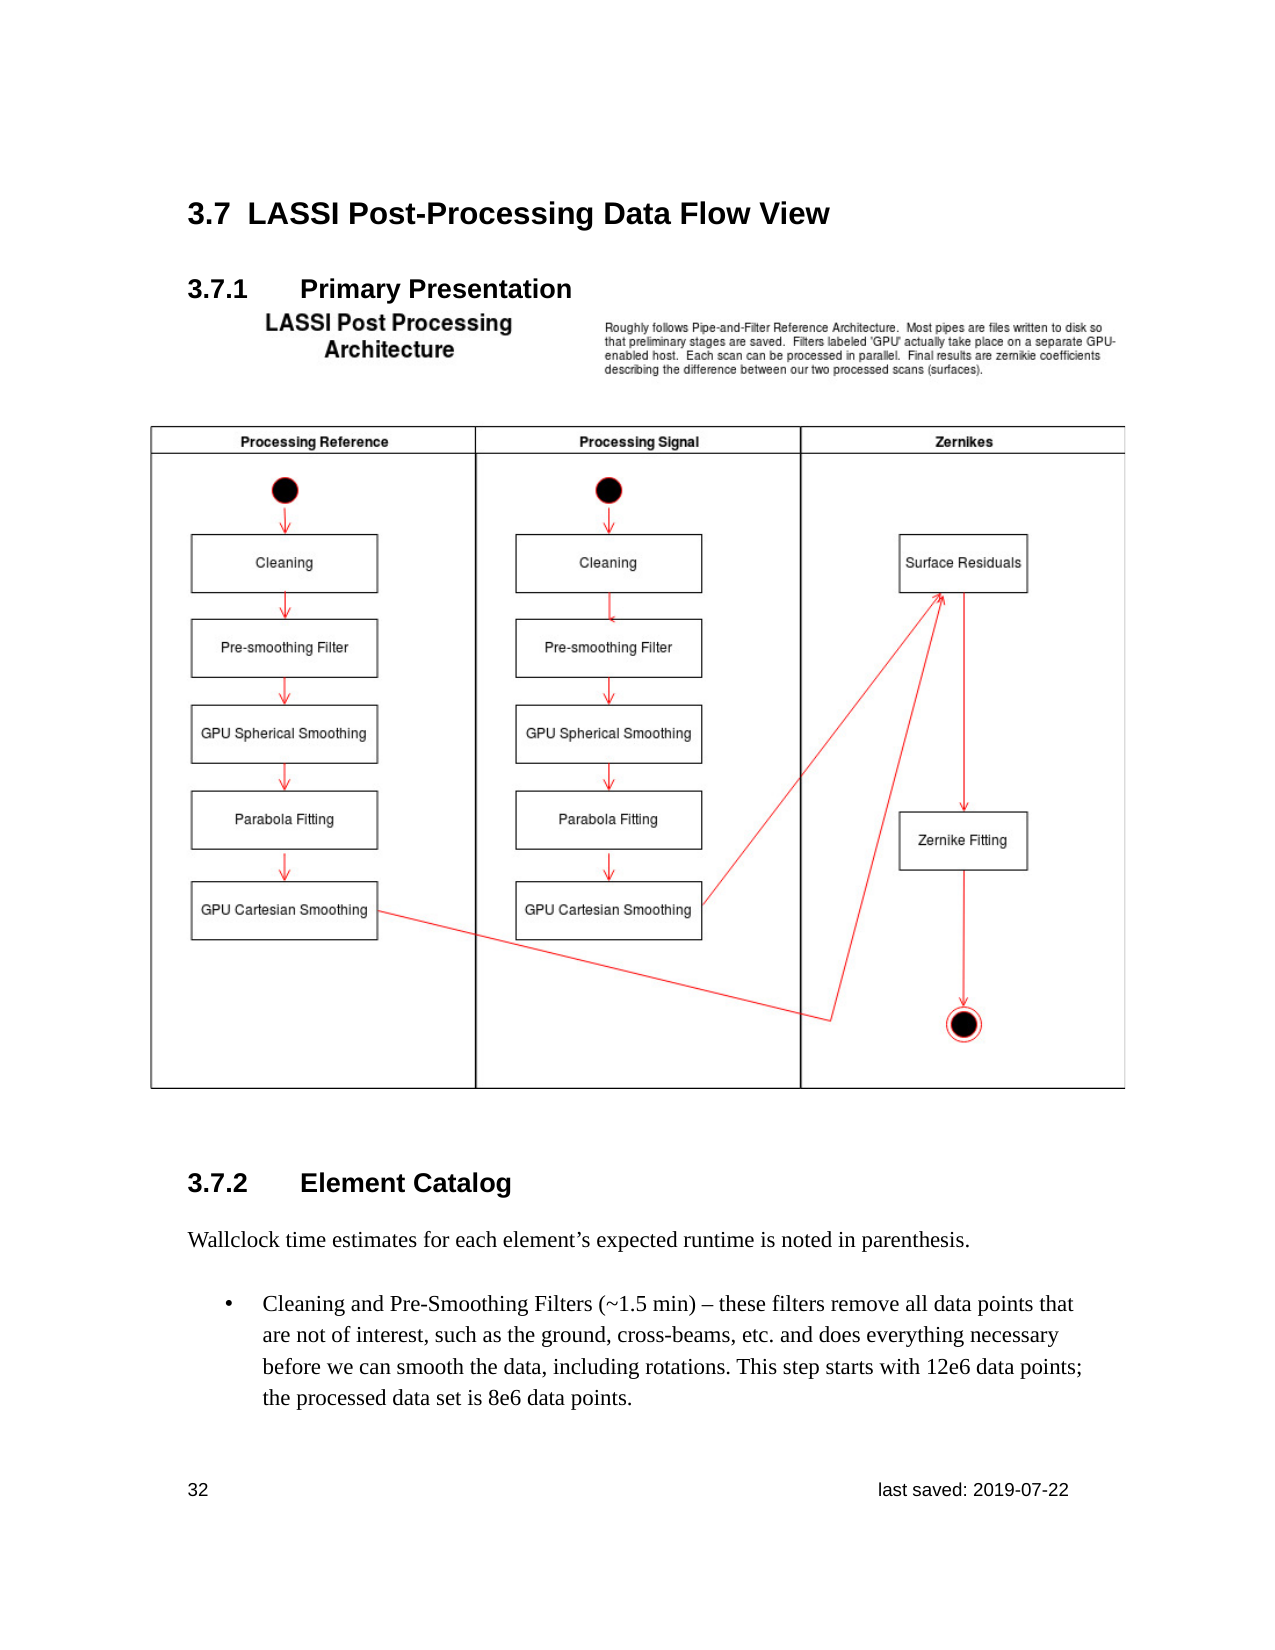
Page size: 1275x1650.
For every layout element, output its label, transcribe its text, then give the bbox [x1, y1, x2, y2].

subtitle Element Catalog [187, 1162, 1087, 1198]
subtitle LASSI Post-Processing Data Flow View [187, 192, 1087, 231]
picture [150, 310, 1125, 1089]
text Wallclock time estimates for each element’s expected runtime is noted in parenthesis. [187, 1221, 1087, 1252]
subtitle Primary Presentation [187, 269, 1087, 304]
list Cleaning and Pre-Smoothing Filters (~1.5 min) – these filters remove all data points that are not of interest, such as the ground, cross-beams, etc. and does everything necessary before we can smooth the data, including rotations. This step starts with 12e6 data points; the processed data set is 8e6 data points. [225, 1285, 1087, 1410]
